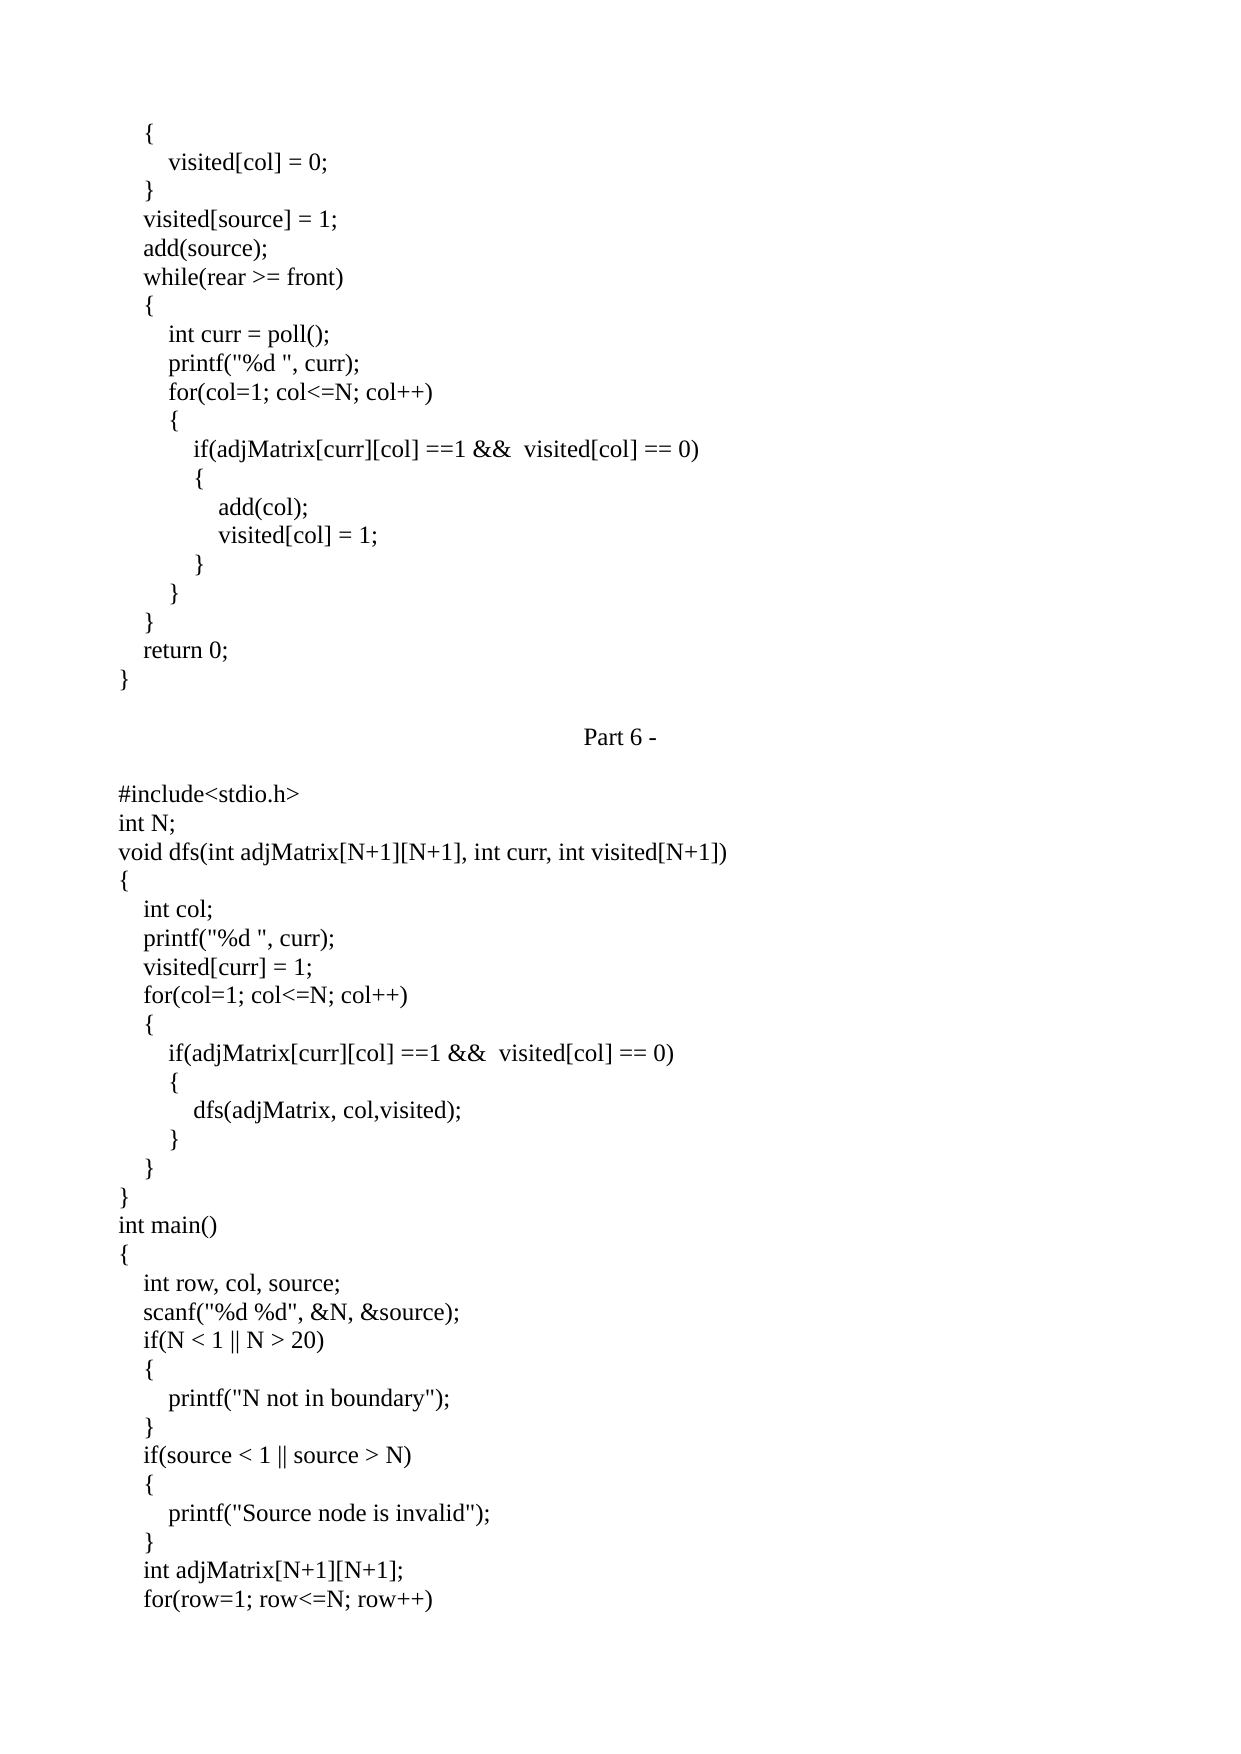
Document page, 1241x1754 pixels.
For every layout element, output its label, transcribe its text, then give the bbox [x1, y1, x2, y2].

text int N; [118, 808, 1122, 837]
text { [118, 1354, 1122, 1383]
text { [118, 463, 1122, 492]
text for(col=1; col<=N; col++) [118, 377, 1122, 406]
text int main() [118, 1211, 1122, 1239]
text for(col=1; col<=N; col++) [118, 981, 1122, 1009]
text } [118, 1182, 1122, 1211]
text add(col); [118, 492, 1122, 521]
text { [118, 1067, 1122, 1096]
text printf("Source node is invalid"); [118, 1498, 1122, 1527]
text } [118, 549, 1122, 578]
text visited[col] = 0; [118, 147, 1122, 176]
text } [118, 664, 1122, 693]
text { [118, 118, 1122, 147]
text int row, col, source; [118, 1268, 1122, 1297]
text if(adjMatrix[curr][col] ==1 && visited[col] == 0) [118, 434, 1122, 463]
text if(source < 1 || source > N) [118, 1441, 1122, 1469]
text printf("%d ", curr); [118, 923, 1122, 952]
text while(rear >= front) [118, 262, 1122, 291]
text int adjMatrix[N+1][N+1]; [118, 1556, 1122, 1584]
text printf("%d ", curr); [118, 348, 1122, 377]
text } [118, 1412, 1122, 1441]
text { [118, 291, 1122, 319]
text add(source); [118, 233, 1122, 262]
text printf("N not in boundary"); [118, 1383, 1122, 1412]
text { [118, 1469, 1122, 1498]
text } [118, 607, 1122, 636]
text } [118, 578, 1122, 607]
text } [118, 1153, 1122, 1182]
text } [118, 1124, 1122, 1153]
text } [118, 176, 1122, 204]
text } [118, 1527, 1122, 1556]
text void dfs(int adjMatrix[N+1][N+1], int curr, int visited[N+1]) [118, 837, 1122, 866]
text int curr = poll(); [118, 319, 1122, 348]
text return 0; [118, 636, 1122, 664]
text { [118, 406, 1122, 434]
text { [118, 866, 1122, 894]
text visited[source] = 1; [118, 204, 1122, 233]
text dfs(adjMatrix, col,visited); [118, 1096, 1122, 1124]
text Part 6 - [118, 722, 1122, 751]
text { [118, 1009, 1122, 1038]
text { [118, 1239, 1122, 1268]
text if(N < 1 || N > 20) [118, 1326, 1122, 1354]
text visited[col] = 1; [118, 521, 1122, 549]
text if(adjMatrix[curr][col] ==1 && visited[col] == 0) [118, 1038, 1122, 1067]
text #include<stdio.h> [118, 779, 1122, 808]
text for(row=1; row<=N; row++) [118, 1584, 1122, 1613]
text int col; [118, 894, 1122, 923]
text visited[curr] = 1; [118, 952, 1122, 981]
text scanf("%d %d", &N, &source); [118, 1297, 1122, 1326]
